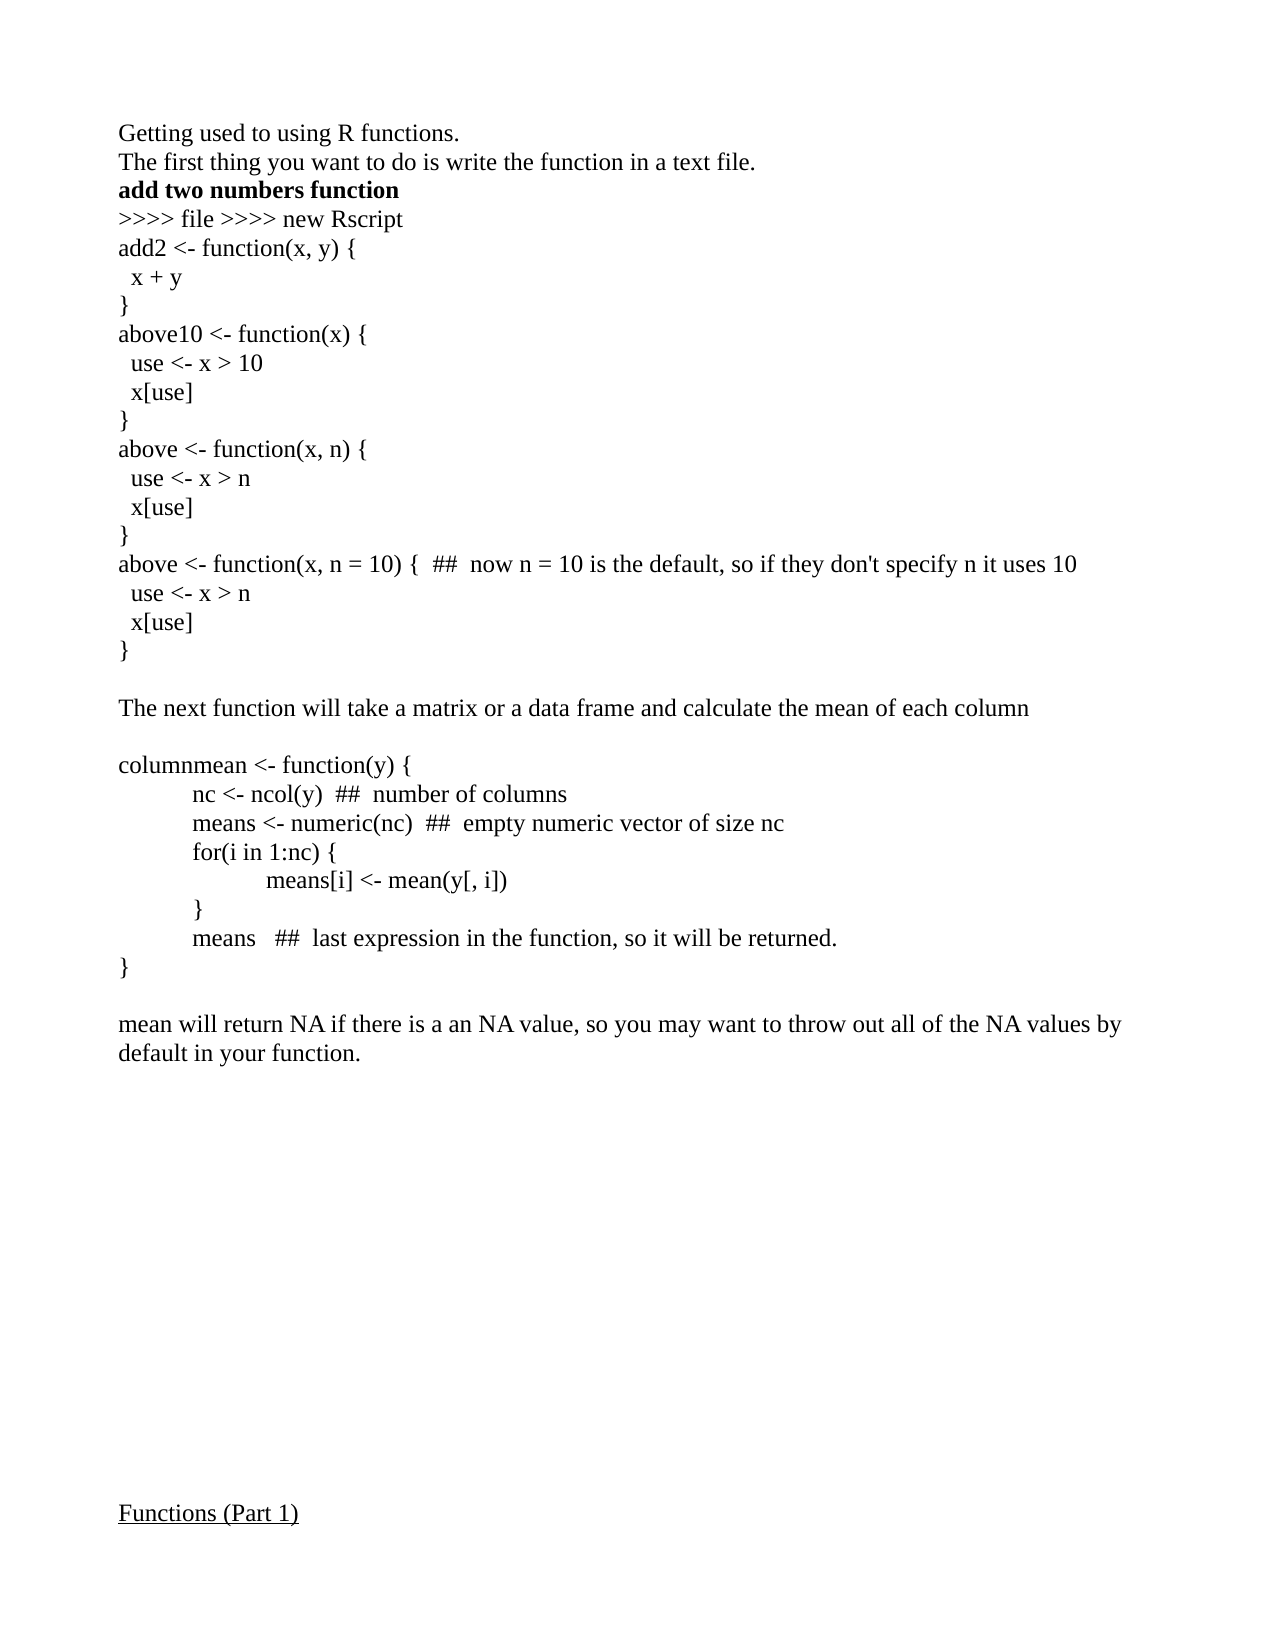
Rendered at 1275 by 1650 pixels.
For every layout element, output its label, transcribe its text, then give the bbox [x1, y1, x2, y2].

text x[use] [118, 377, 1157, 406]
text columnmean <- function(y) { [118, 751, 1157, 779]
text x[use] [118, 607, 1157, 636]
text means ## last expression in the function, so it will be returned. [118, 923, 1157, 952]
text } [118, 406, 1157, 434]
text add two numbers function [118, 176, 1157, 204]
text x[use] [118, 492, 1157, 521]
text add2 <- function(x, y) { [118, 233, 1157, 262]
text above10 <- function(x) { [118, 319, 1157, 348]
text use <- x > n [118, 578, 1157, 607]
text } [118, 894, 1157, 923]
text means[i] <- mean(y[, i]) [118, 866, 1157, 894]
text The first thing you want to do is write the function in a text file. [118, 147, 1157, 176]
text } [118, 952, 1157, 981]
text above <- function(x, n = 10) { ## now n = 10 is the default, so if they don't specify n it uses 10 [118, 549, 1157, 578]
text x + y [118, 262, 1157, 291]
text } [118, 636, 1157, 664]
text Functions (Part 1) [118, 1498, 1157, 1527]
text The next function will take a matrix or a data frame and calculate the mean of each column [118, 693, 1157, 722]
text >>>> file >>>> new Rscript [118, 204, 1157, 233]
text use <- x > 10 [118, 348, 1157, 377]
text Getting used to using R functions. [118, 118, 1157, 147]
text mean will return NA if there is a an NA value, so you may want to throw out all of the NA values by default in your function. [118, 1009, 1157, 1067]
text nc <- ncol(y) ## number of columns [118, 779, 1157, 808]
text } [118, 521, 1157, 549]
text } [118, 291, 1157, 319]
text means <- numeric(nc) ## empty numeric vector of size nc [118, 808, 1157, 837]
text above <- function(x, n) { [118, 434, 1157, 463]
text for(i in 1:nc) { [118, 837, 1157, 866]
text use <- x > n [118, 463, 1157, 492]
